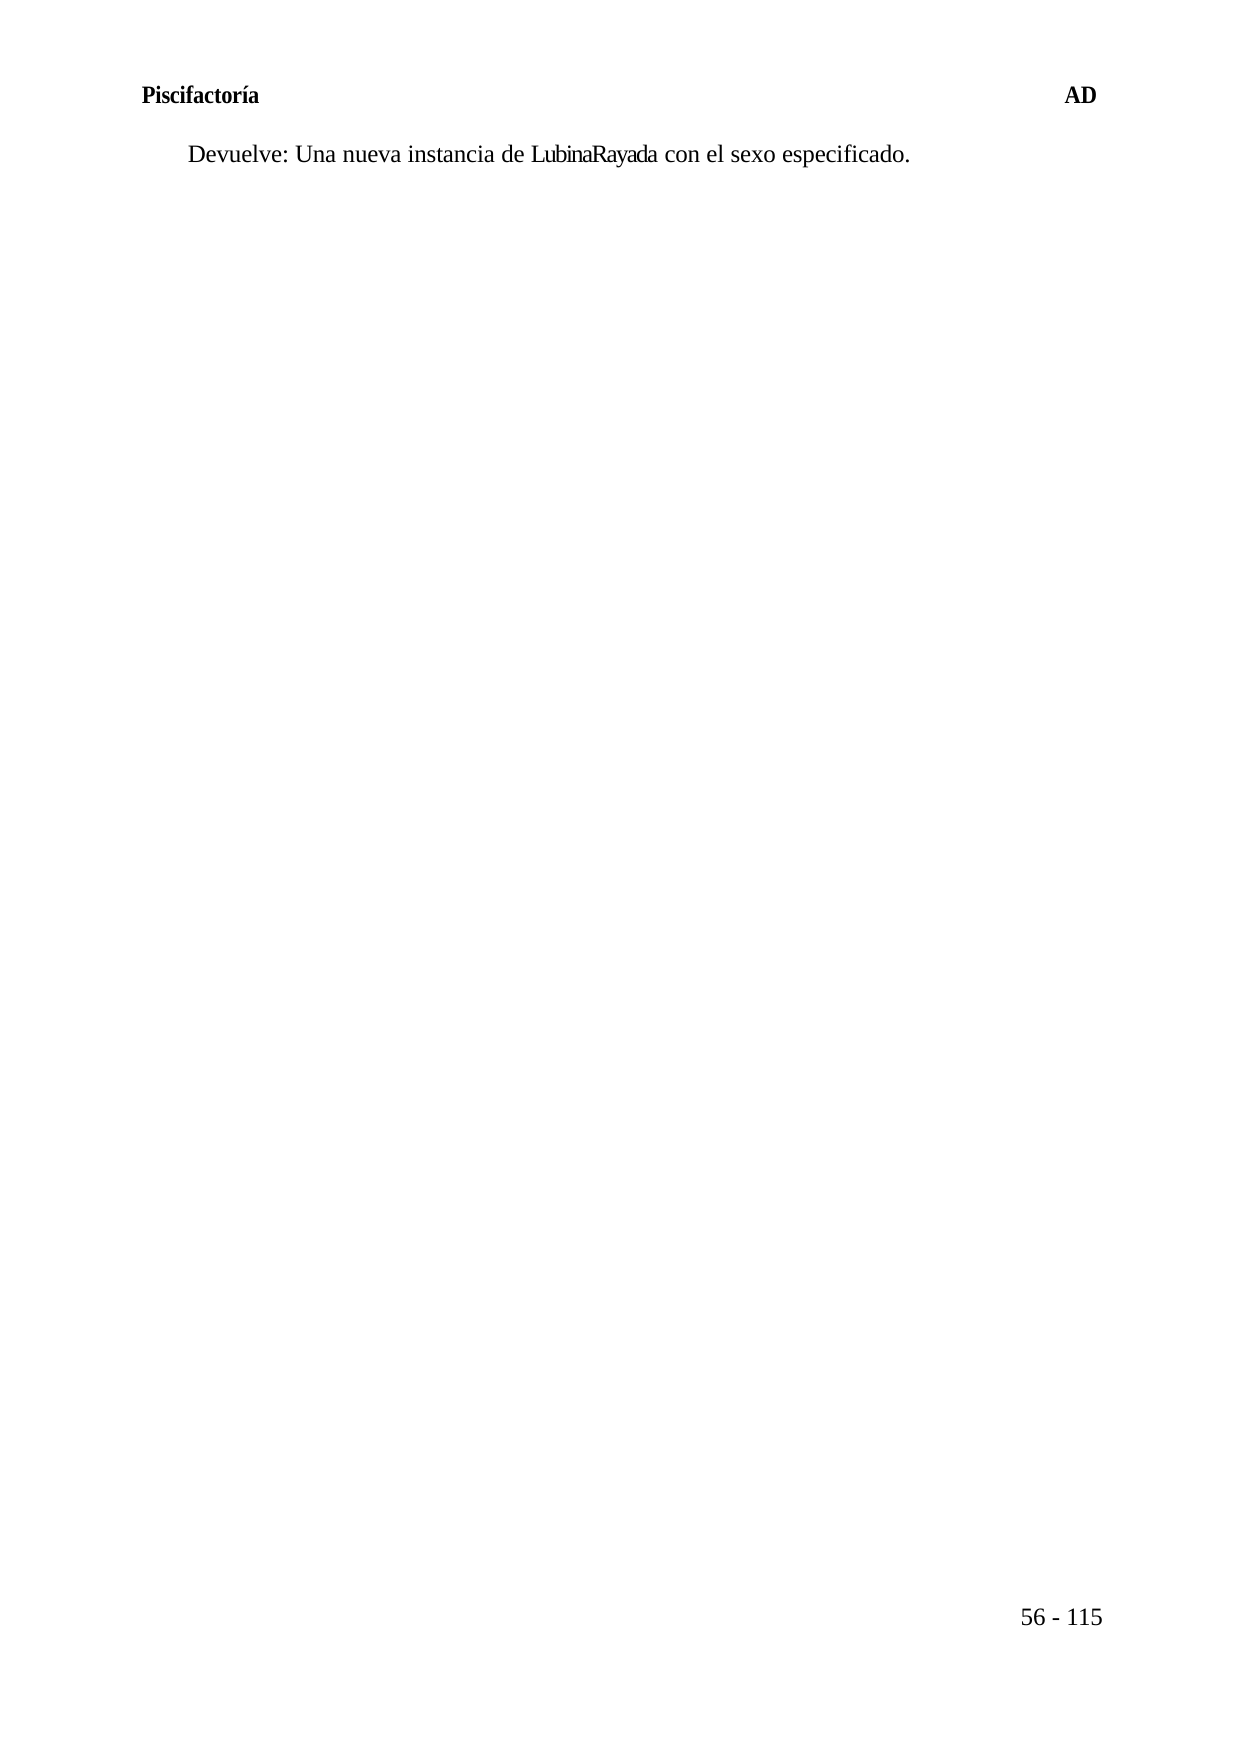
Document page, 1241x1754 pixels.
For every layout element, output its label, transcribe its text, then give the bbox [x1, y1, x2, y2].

text Devuelve: Una nueva instancia de LubinaRayada con el sexo especificado. [188, 139, 1103, 168]
